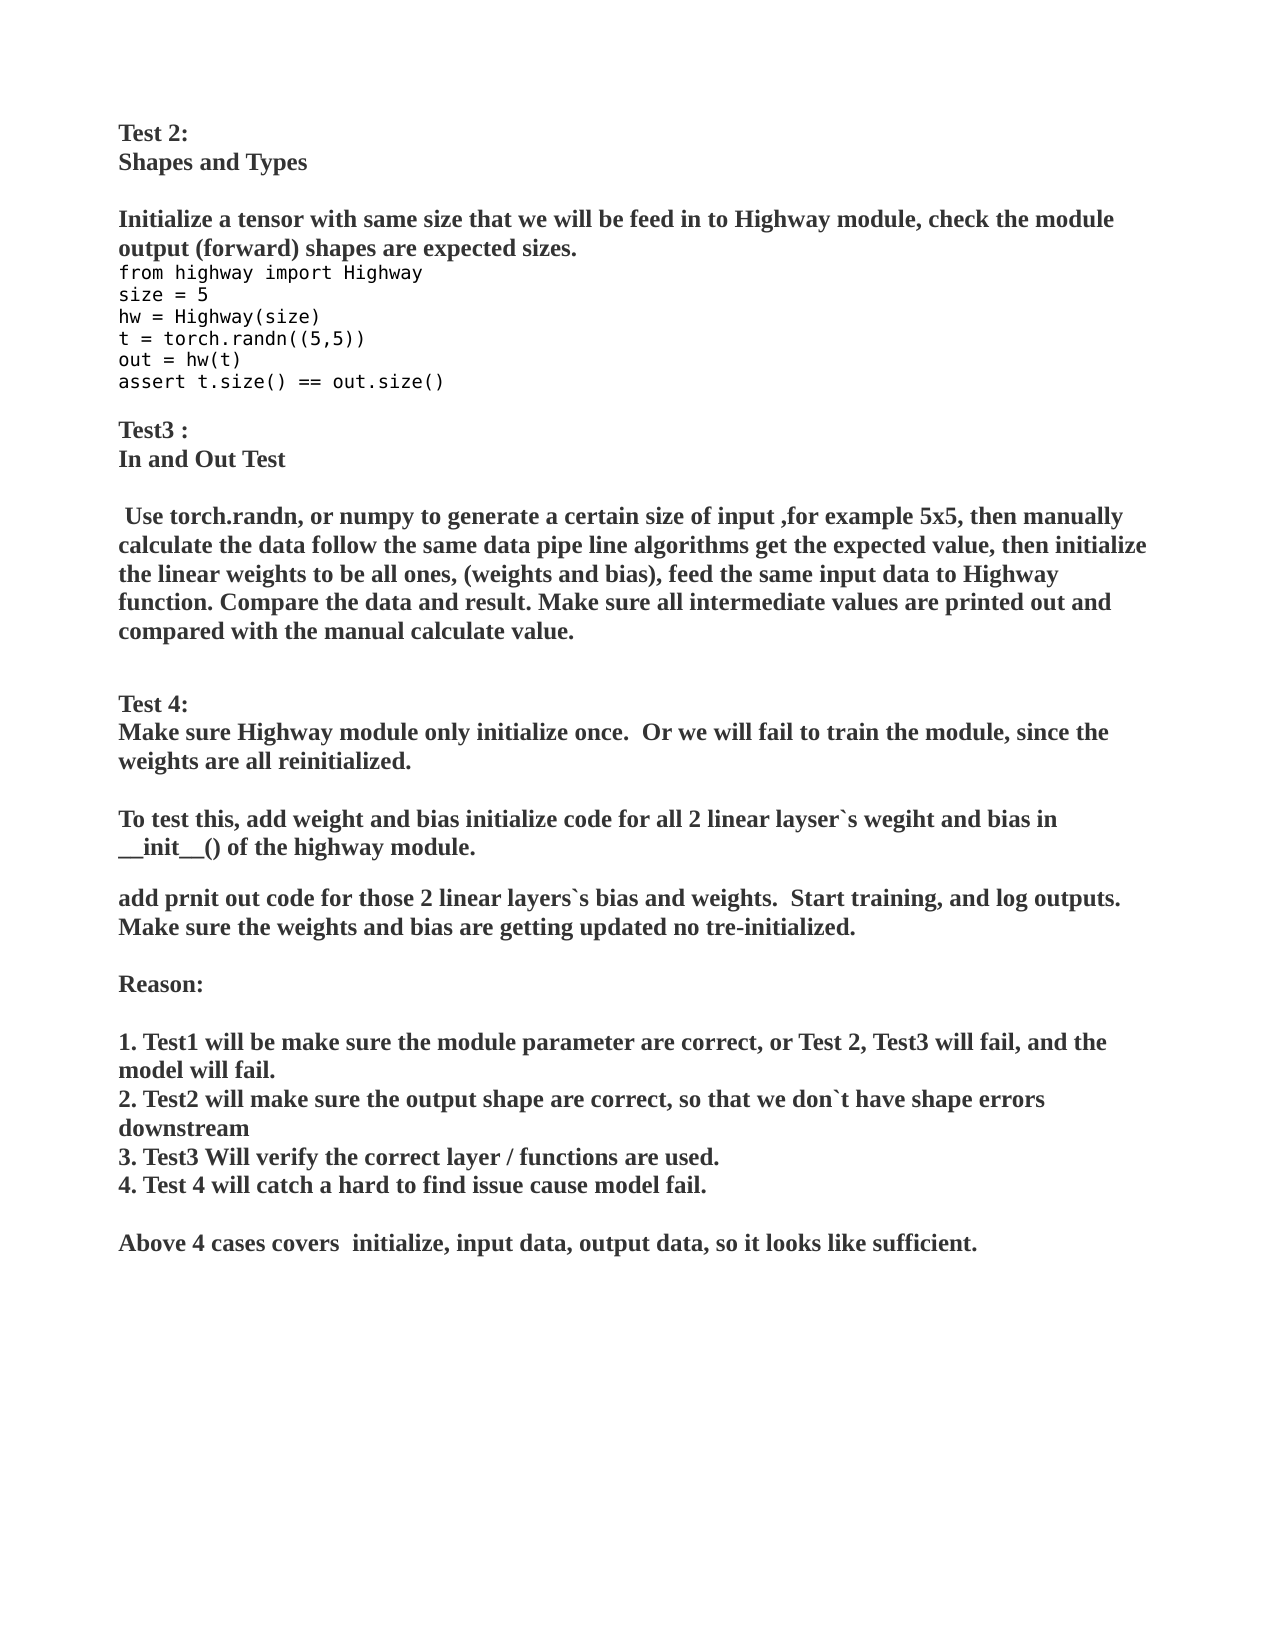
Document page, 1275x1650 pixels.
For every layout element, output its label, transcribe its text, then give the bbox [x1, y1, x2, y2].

text Reason: [118, 969, 1157, 998]
text 4. Test 4 will catch a hard to find issue cause model fail. [118, 1171, 1157, 1199]
text Above 4 cases covers initialize, input data, output data, so it looks like sufficient. [118, 1228, 1157, 1257]
text Use torch.randn, or numpy to generate a certain size of input ,for example 5x5, then manually calculate the data follow the same data pipe line algorithms get the expected value, then initialize the linear weights to be all ones, (weights and bias), feed the same input data to Highway function. Compare the data and result. Make sure all intermediate values are printed out and compared with the manual calculate value. [118, 501, 1157, 645]
text 1. Test1 will be make sure the module parameter are correct, or Test 2, Test3 will fail, and the model will fail. [118, 1027, 1157, 1084]
text In and Out Test [118, 444, 1157, 472]
text Test 2: [118, 118, 1157, 147]
text To test this, add weight and bias initialize code for all 2 linear layser`s wegiht and bias in __init__() of the highway module. [118, 804, 1157, 861]
text Test3 : [118, 415, 1157, 444]
text 2. Test2 will make sure the output shape are correct, so that we don`t have shape errors downstream [118, 1084, 1157, 1142]
text 3. Test3 Will verify the correct layer / functions are used. [118, 1142, 1157, 1171]
text from highway import Highway size = 5 hw = Highway(size) t = torch.randn((5,5)) out = hw(t) assert t.size() == out.size() [118, 262, 1157, 393]
text Make sure Highway module only initialize once. Or we will fail to train the module, since the weights are all reinitialized. [118, 717, 1157, 775]
text Test 4: [118, 689, 1157, 717]
text add prnit out code for those 2 linear layers`s bias and weights. Start training, and log outputs. Make sure the weights and bias are getting updated no tre-initialized. [118, 883, 1157, 941]
text Shapes and Types [118, 147, 1157, 176]
text Initialize a tensor with same size that we will be feed in to Highway module, check the module output (forward) shapes are expected sizes. [118, 204, 1157, 262]
